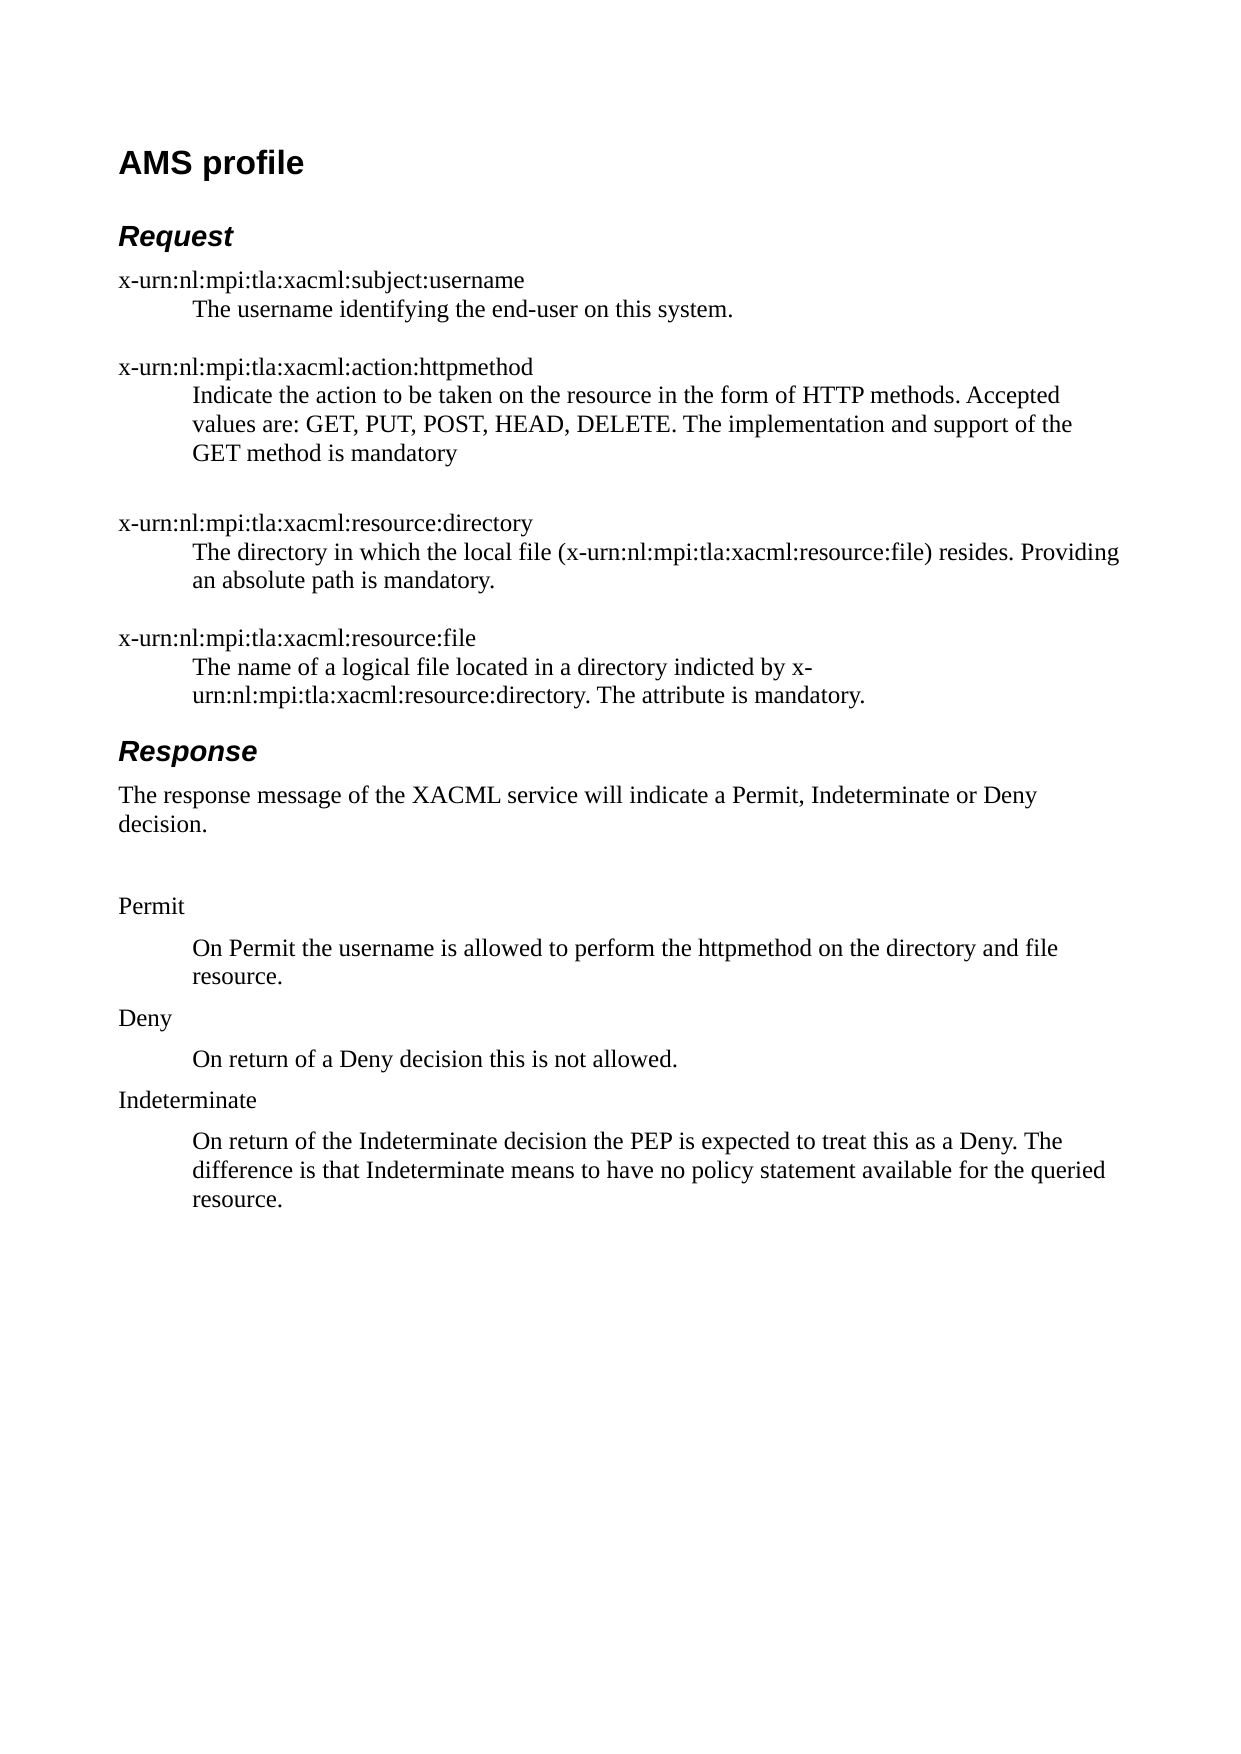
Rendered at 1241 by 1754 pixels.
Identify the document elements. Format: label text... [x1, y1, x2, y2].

text Deny [118, 1003, 1122, 1031]
text The response message of the XACML service will indicate a Permit, Indeterminate or Deny decision. [118, 780, 1122, 838]
subtitle Response [118, 734, 1122, 768]
text The name of a logical file located in a directory indicted by x- urn:nl:mpi:tla:xacml:resource:directory. The attribute is mandatory. [118, 652, 1122, 709]
text Indeterminate [118, 1085, 1122, 1114]
subtitle Request [118, 219, 1122, 253]
subtitle AMS profile [118, 143, 1122, 182]
text The username identifying the end-user on this system. [192, 294, 1122, 323]
text x-urn:nl:mpi:tla:xacml:resource:directory [118, 508, 1122, 537]
text x-urn:nl:mpi:tla:xacml:resource:file [118, 623, 1122, 652]
text Permit [118, 891, 1122, 920]
text Indicate the action to be taken on the resource in the form of HTTP methods. Accepted values are: GET, PUT, POST, HEAD, DELETE. The implementation and support of the GET method is mandatory [118, 380, 1122, 467]
text On Permit the username is allowed to perform the httpmethod on the directory and file resource. [118, 933, 1122, 990]
text The directory in which the local file (x-urn:nl:mpi:tla:xacml:resource:file) resides. Providing an absolute path is mandatory. [118, 537, 1122, 594]
text x-urn:nl:mpi:tla:xacml:subject:username [118, 265, 1122, 294]
text On return of the Indeterminate decision the PEP is expected to treat this as a Deny. The difference is that Indeterminate means to have no policy statement available for the queried resource. [118, 1126, 1122, 1213]
text x-urn:nl:mpi:tla:xacml:action:httpmethod [118, 352, 1122, 380]
text On return of a Deny decision this is not allowed. [118, 1044, 1122, 1073]
